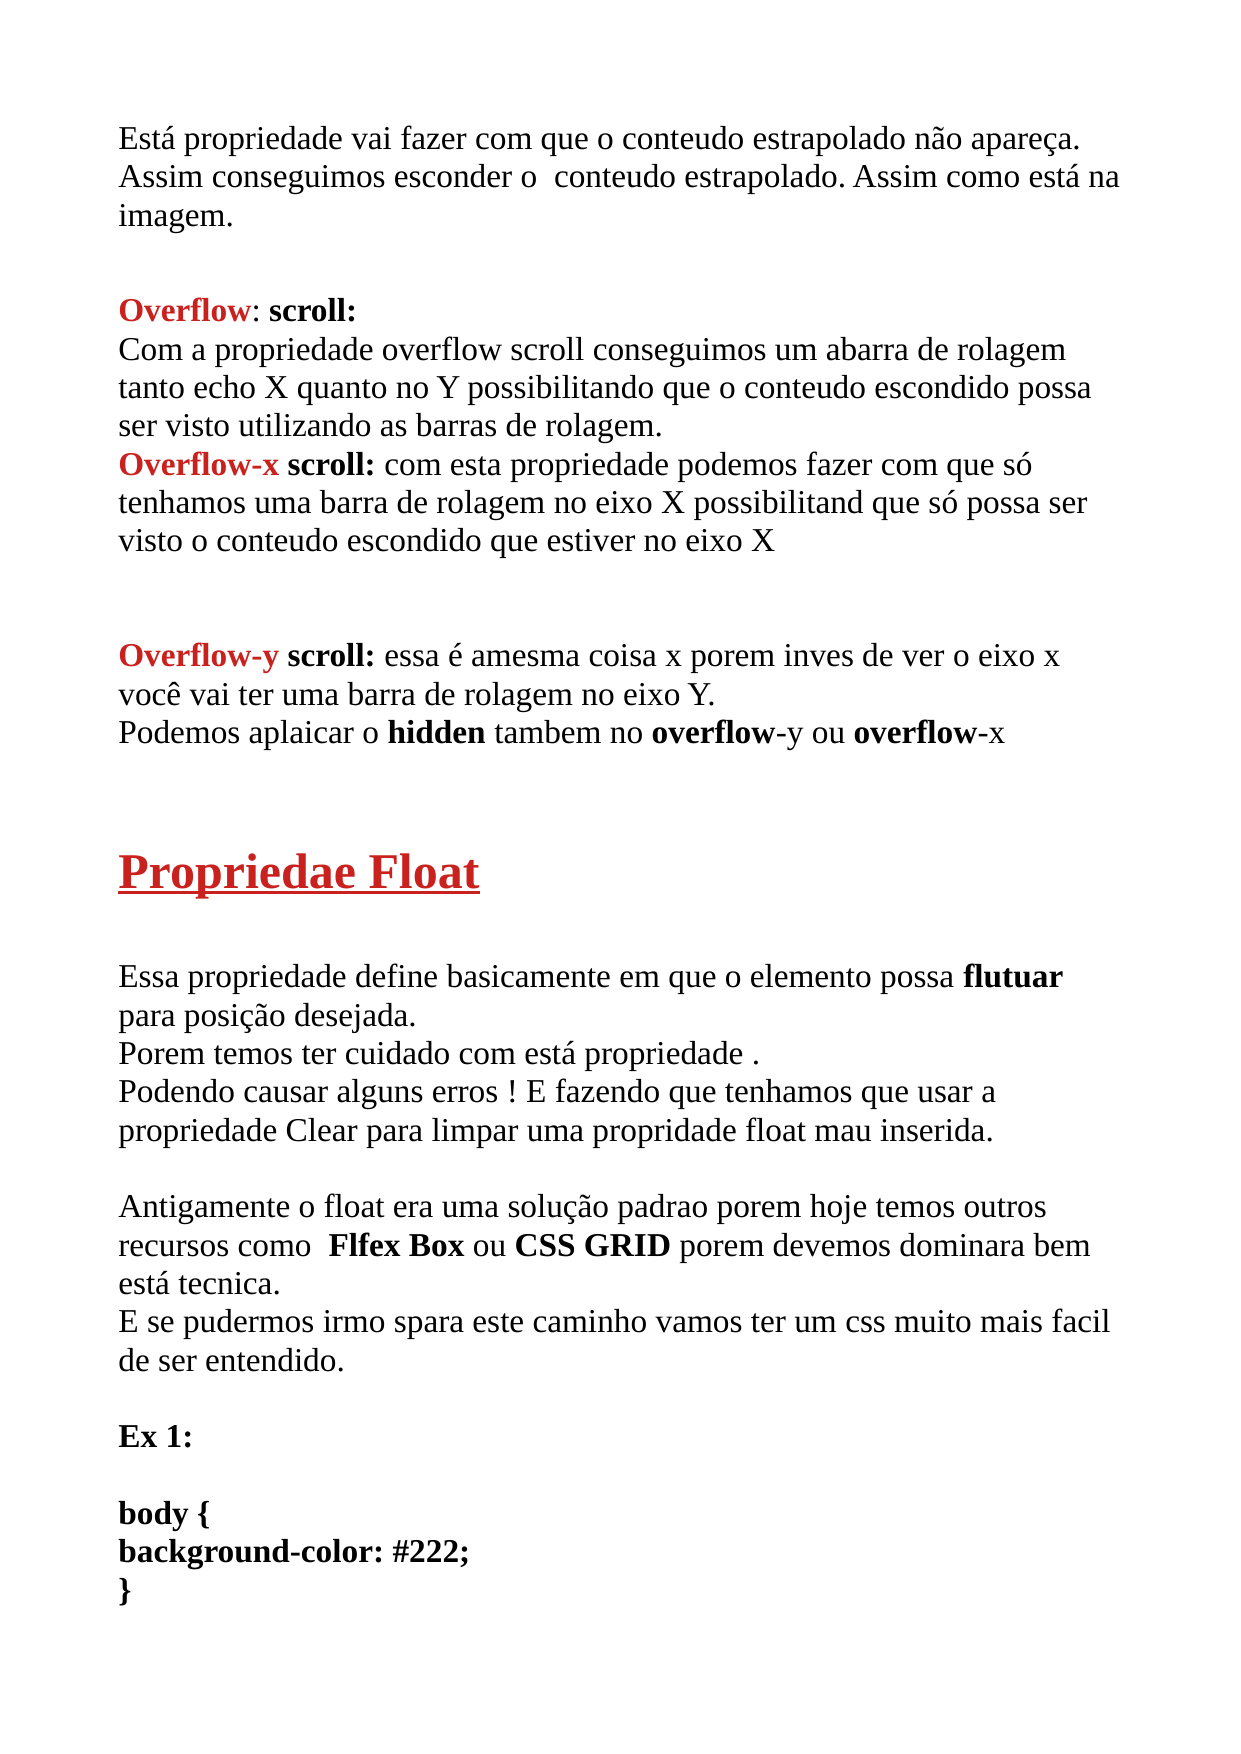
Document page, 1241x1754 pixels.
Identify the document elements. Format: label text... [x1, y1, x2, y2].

text Com a propriedade overflow scroll conseguimos um abarra de rolagem tanto echo X quanto no Y possibilitando que o conteudo escondido possa ser visto utilizando as barras de rolagem. [118, 329, 1122, 444]
text Overflow-x scroll: com esta propriedade podemos fazer com que só tenhamos uma barra de rolagem no eixo X possibilitand que só possa ser visto o conteudo escondido que estiver no eixo X [118, 444, 1122, 559]
text Propriedae Float [118, 842, 1122, 899]
text Essa propriedade define basicamente em que o elemento possa flutuar para posição desejada. [118, 957, 1122, 1033]
text Antigamente o float era uma solução padrao porem hoje temos outros recursos como Flfex Box ou CSS GRID porem devemos dominara bem está tecnica. [118, 1187, 1122, 1302]
text background-color: #222; [118, 1532, 1122, 1570]
text body { [118, 1493, 1122, 1532]
text E se pudermos irmo spara este caminho vamos ter um css muito mais facil de ser entendido. [118, 1302, 1122, 1378]
text Podendo causar alguns erros ! E fazendo que tenhamos que usar a propriedade Clear para limpar uma propridade float mau inserida. [118, 1072, 1122, 1148]
text Ex 1: [118, 1417, 1122, 1455]
text Está propriedade vai fazer com que o conteudo estrapolado não apareça. Assim conseguimos esconder o conteudo estrapolado. Assim como está na imagem. [118, 118, 1122, 233]
text Overflow-y scroll: essa é amesma coisa x porem inves de ver o eixo x você vai ter uma barra de rolagem no eixo Y. [118, 636, 1122, 712]
text Porem temos ter cuidado com está propriedade . [118, 1033, 1122, 1072]
text Podemos aplaicar o hidden tambem no overflow-y ou overflow-x [118, 712, 1122, 751]
text Overflow: scroll: [118, 291, 1122, 329]
text } [118, 1570, 1122, 1608]
